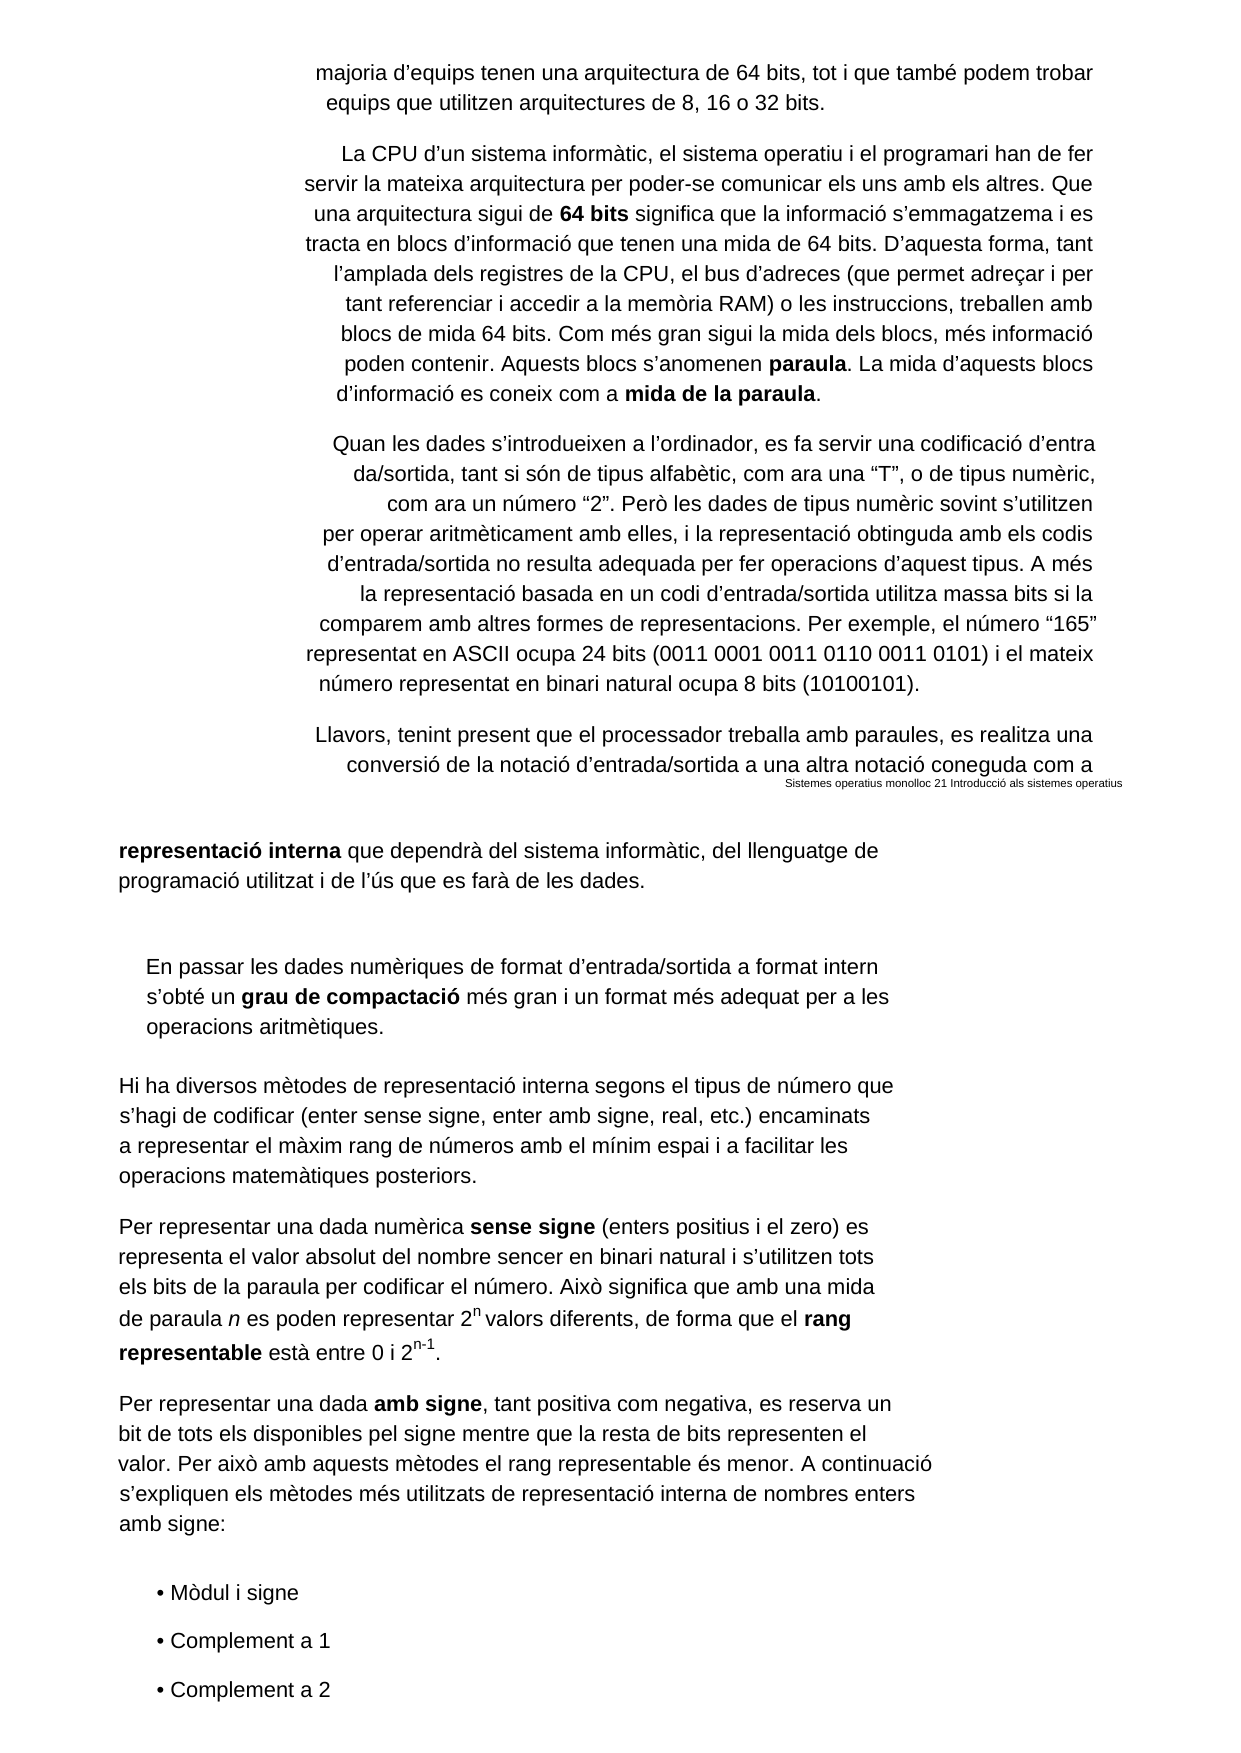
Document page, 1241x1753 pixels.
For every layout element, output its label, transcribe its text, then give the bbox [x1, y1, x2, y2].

text En passar les dades numèriques de format d’entrada/sortida a format intern [146, 954, 1122, 979]
text tant referenciar i accedir a la memòria RAM) o les instruccions, treballen amb [0, 290, 1093, 316]
text servir la mateixa arquitectura per poder-se comunicar els uns amb els altres. Que [0, 170, 1093, 196]
text conversió de la notació d’entrada/sortida a una altra notació coneguda com a [0, 751, 1093, 777]
text La CPU d’un sistema informàtic, el sistema operatiu i el programari han de fer [0, 140, 1094, 166]
text l’amplada dels registres de la CPU, el bus d’adreces (que permet adreçar i per [0, 260, 1094, 286]
text Quan les dades s’introdueixen a l’ordinador, es fa servir una codificació d’entra [0, 431, 1096, 456]
text tracta en blocs d’informació que tenen una mida de 64 bits. D’aquesta forma, tant [0, 230, 1093, 256]
text de paraula n es poden representar 2n valors diferents, de forma que el rang [119, 1302, 1122, 1332]
text s’obté un grau de compactació més gran i un format més adequat per a les [146, 984, 1122, 1009]
text majoria d’equips tenen una arquitectura de 64 bits, tot i que també podem trobar [0, 60, 1094, 85]
text blocs de mida 64 bits. Com més gran sigui la mida dels blocs, més informació [0, 320, 1093, 346]
text • Complement a 2 [156, 1677, 1122, 1702]
text Per representar una dada numèrica sense signe (enters positius i el zero) es [118, 1214, 1122, 1239]
text d’informació es coneix com a mida de la paraula. [0, 380, 821, 406]
text representa el valor absolut del nombre sencer en binari natural i s’utilitzen tots [118, 1244, 1122, 1269]
text els bits de la paraula per codificar el número. Això significa que amb una mida [119, 1274, 1122, 1299]
text • Complement a 1 [156, 1628, 1122, 1654]
text a representar el màxim rang de números amb el mínim espai i a facilitar les [119, 1133, 1122, 1158]
text representable està entre 0 i 2n-1. [119, 1336, 1122, 1365]
text una arquitectura sigui de 64 bits significa que la informació s’emmagatzema i es [0, 200, 1093, 226]
text Per representar una dada amb signe, tant positiva com negativa, es reserva un [118, 1391, 1122, 1416]
text valor. Per això amb aquests mètodes el rang representable és menor. A continuació [118, 1451, 1122, 1476]
text comparem amb altres formes de representacions. Per exemple, el número “165” [0, 611, 1097, 636]
text programació utilitzat i de l’ús que es farà de les dades. [118, 867, 1122, 893]
text la representació basada en un codi d’entrada/sortida utilitza massa bits si la [0, 581, 1093, 606]
text com ara un número “2”. Però les dades de tipus numèric sovint s’utilitzen [0, 491, 1093, 516]
text da/sortida, tant si són de tipus alfabètic, com ara una “T”, o de tipus numèric, [0, 461, 1096, 486]
text s’hagi de codificar (enter sense signe, enter amb signe, real, etc.) encaminats [119, 1103, 1122, 1128]
text poden contenir. Aquests blocs s’anomenen paraula. La mida d’aquests blocs [0, 350, 1093, 376]
text representat en ASCII ocupa 24 bits (0011 0001 0011 0110 0011 0101) i el mateix [0, 641, 1094, 666]
text Hi ha diversos mètodes de representació interna segons el tipus de número que [118, 1073, 1122, 1098]
text d’entrada/sortida no resulta adequada per fer operacions d’aquest tipus. A més [0, 551, 1093, 576]
text número representat en binari natural ocupa 8 bits (10100101). [0, 671, 921, 696]
text Llavors, tenint present que el processador treballa amb paraules, es realitza una [0, 721, 1093, 747]
text equips que utilitzen arquitectures de 8, 16 o 32 bits. [0, 90, 826, 115]
text s’expliquen els mètodes més utilitzats de representació interna de nombres enters [119, 1481, 1122, 1506]
text Sistemes operatius monolloc 21 Introducció als sistemes operatius [0, 777, 1123, 790]
text amb signe: [119, 1511, 1122, 1536]
text per operar aritmèticament amb elles, i la representació obtinguda amb els codis [0, 521, 1093, 546]
text • Mòdul i signe [156, 1580, 1122, 1605]
text operacions aritmètiques. [146, 1014, 1122, 1039]
text operacions matemàtiques posteriors. [119, 1163, 1122, 1188]
text representació interna que dependrà del sistema informàtic, del llenguatge de [119, 837, 1122, 863]
text bit de tots els disponibles pel signe mentre que la resta de bits representen el [118, 1421, 1122, 1446]
